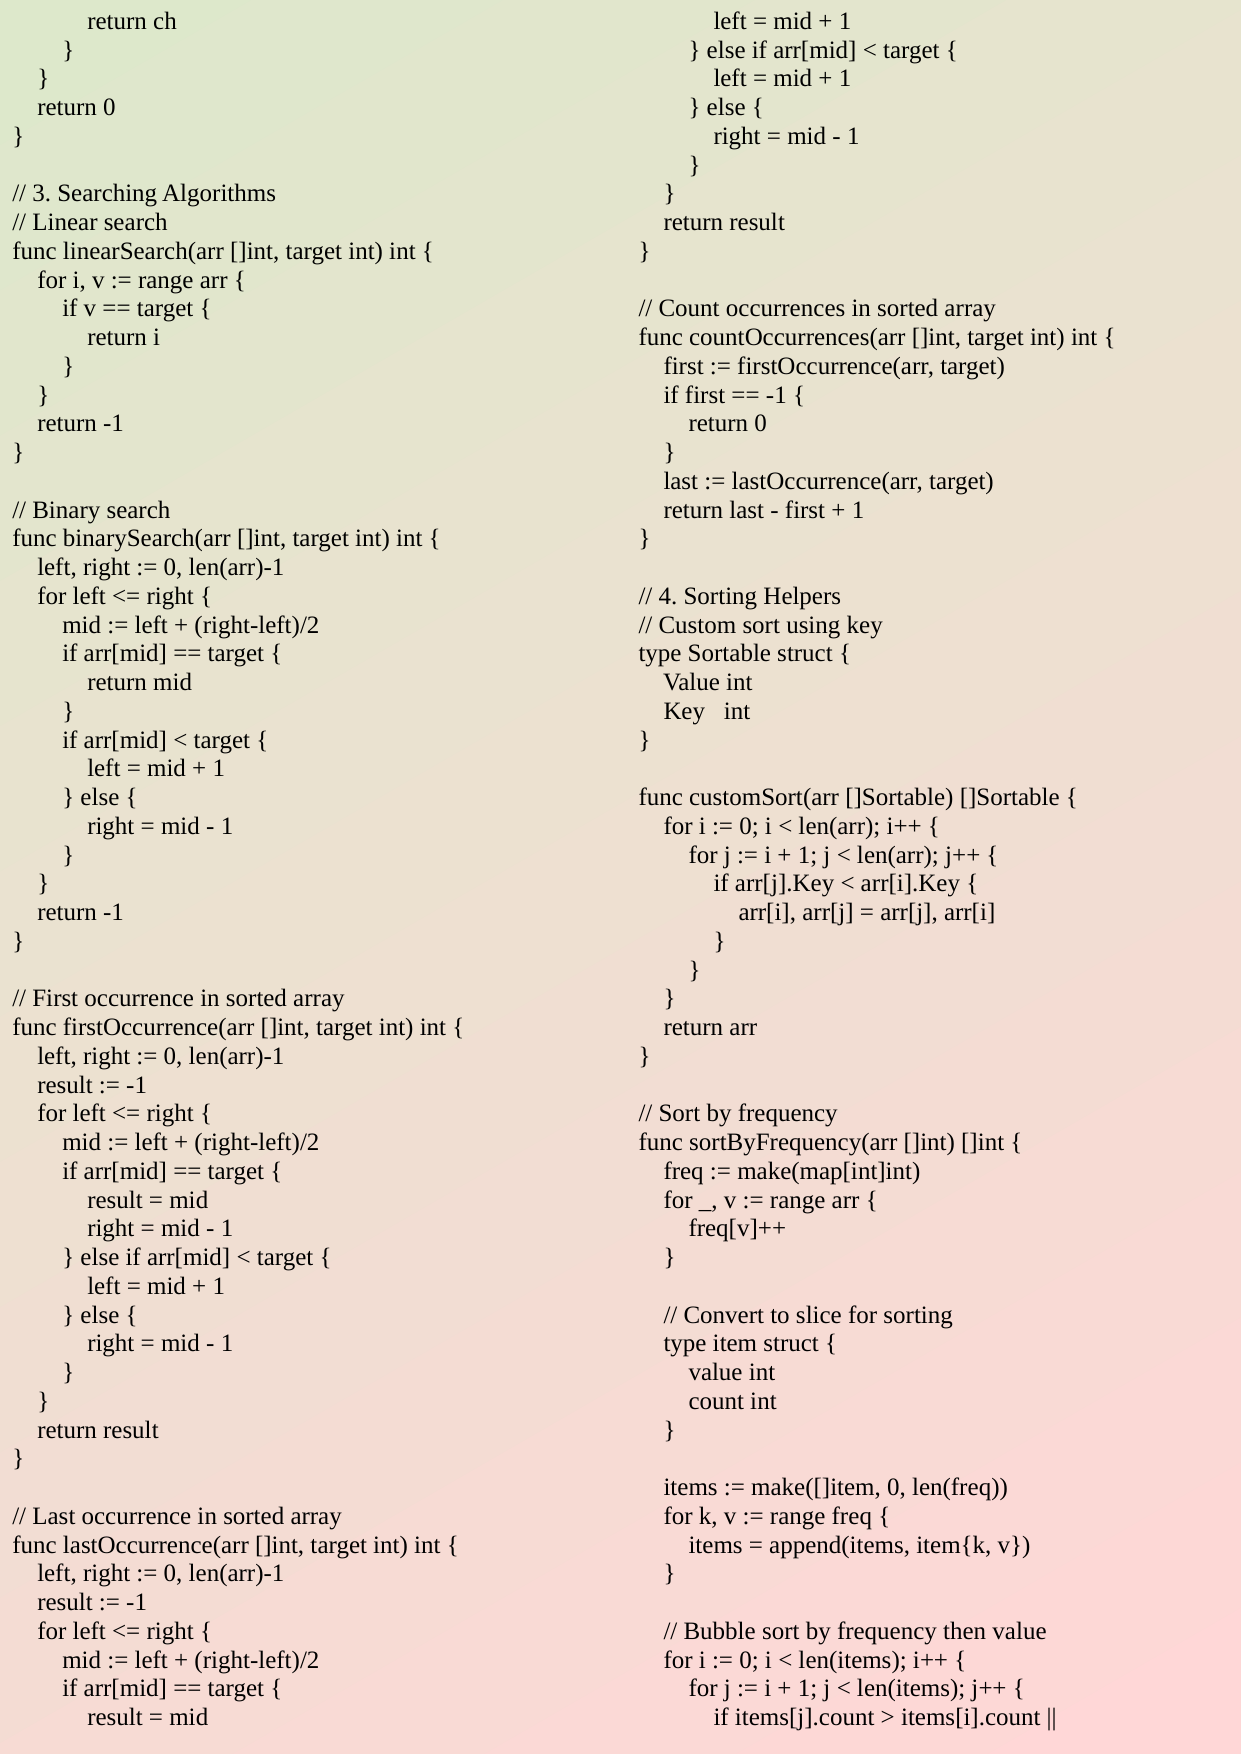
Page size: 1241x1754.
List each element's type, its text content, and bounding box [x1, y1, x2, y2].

text left = mid + 1 [12, 1271, 608, 1300]
text type item struct { [638, 1328, 1234, 1357]
text } else if arr[mid] < target { [12, 1242, 608, 1271]
text if arr[j].Key < arr[i].Key { [638, 868, 1234, 897]
text if arr[mid] == target { [12, 1156, 608, 1185]
text } [12, 926, 608, 955]
text // Binary search [12, 495, 608, 523]
text } [12, 380, 608, 408]
text count int [638, 1386, 1234, 1415]
text func countOccurrences(arr []int, target int) int { [638, 322, 1234, 351]
text // Linear search [12, 207, 608, 236]
text type Sortable struct { [638, 638, 1234, 667]
text return 0 [638, 408, 1234, 437]
text // Sort by frequency [638, 1098, 1234, 1127]
text left, right := 0, len(arr)-1 [12, 1558, 608, 1587]
text // Convert to slice for sorting [638, 1300, 1234, 1328]
text } [12, 351, 608, 380]
text } [638, 725, 1234, 753]
text } [638, 1242, 1234, 1271]
text for i := 0; i < len(items); i++ { [638, 1645, 1234, 1673]
text left = mid + 1 [638, 6, 1234, 35]
text } [638, 983, 1234, 1012]
text for k, v := range freq { [638, 1501, 1234, 1530]
text result = mid [12, 1702, 608, 1731]
text func sortByFrequency(arr []int) []int { [638, 1127, 1234, 1156]
text func lastOccurrence(arr []int, target int) int { [12, 1530, 608, 1558]
text } [12, 35, 608, 63]
text } [638, 437, 1234, 466]
text } [638, 926, 1234, 955]
text for _, v := range arr { [638, 1185, 1234, 1213]
text mid := left + (right-left)/2 [12, 1127, 608, 1156]
text if arr[mid] == target { [12, 638, 608, 667]
text } else { [12, 1300, 608, 1328]
text for i := 0; i < len(arr); i++ { [638, 811, 1234, 840]
text } [638, 236, 1234, 265]
text } [638, 150, 1234, 178]
text return 0 [12, 92, 608, 121]
text right = mid - 1 [12, 811, 608, 840]
text freq[v]++ [638, 1213, 1234, 1242]
text return mid [12, 667, 608, 696]
text if arr[mid] == target { [12, 1673, 608, 1702]
text // Bubble sort by frequency then value [638, 1616, 1234, 1645]
text } [12, 696, 608, 725]
text if first == -1 { [638, 380, 1234, 408]
text func linearSearch(arr []int, target int) int { [12, 236, 608, 265]
text } [638, 523, 1234, 552]
text // Count occurrences in sorted array [638, 293, 1234, 322]
text // First occurrence in sorted array [12, 983, 608, 1012]
text return arr [638, 1012, 1234, 1041]
text // Last occurrence in sorted array [12, 1501, 608, 1530]
text for left <= right { [12, 1616, 608, 1645]
text value int [638, 1357, 1234, 1386]
text } else if arr[mid] < target { [638, 35, 1234, 63]
text return -1 [12, 408, 608, 437]
text for i, v := range arr { [12, 265, 608, 293]
text } [638, 178, 1234, 207]
text Key int [638, 696, 1234, 725]
text } [12, 121, 608, 150]
text last := lastOccurrence(arr, target) [638, 466, 1234, 495]
text } else { [12, 782, 608, 811]
text result := -1 [12, 1587, 608, 1616]
text for left <= right { [12, 1098, 608, 1127]
text for left <= right { [12, 581, 608, 610]
text } [12, 1357, 608, 1386]
text if v == target { [12, 293, 608, 322]
text // Custom sort using key [638, 610, 1234, 638]
text left, right := 0, len(arr)-1 [12, 1041, 608, 1070]
text right = mid - 1 [12, 1213, 608, 1242]
text for j := i + 1; j < len(arr); j++ { [638, 840, 1234, 868]
text } [12, 1386, 608, 1415]
text return -1 [12, 897, 608, 926]
text return last - first + 1 [638, 495, 1234, 523]
text } [638, 1041, 1234, 1070]
text } [638, 1558, 1234, 1587]
text for j := i + 1; j < len(items); j++ { [638, 1673, 1234, 1702]
text Value int [638, 667, 1234, 696]
text } [12, 868, 608, 897]
text items = append(items, item{k, v}) [638, 1530, 1234, 1558]
text func customSort(arr []Sortable) []Sortable { [638, 782, 1234, 811]
text } [638, 955, 1234, 983]
text left = mid + 1 [638, 63, 1234, 92]
text return result [638, 207, 1234, 236]
text } [638, 1415, 1234, 1443]
text } [12, 840, 608, 868]
text } [12, 1443, 608, 1472]
text mid := left + (right-left)/2 [12, 1645, 608, 1673]
text return ch [12, 6, 608, 35]
text // 4. Sorting Helpers [638, 581, 1234, 610]
text mid := left + (right-left)/2 [12, 610, 608, 638]
text result = mid [12, 1185, 608, 1213]
text arr[i], arr[j] = arr[j], arr[i] [638, 897, 1234, 926]
text func firstOccurrence(arr []int, target int) int { [12, 1012, 608, 1041]
text if arr[mid] < target { [12, 725, 608, 753]
text } [12, 437, 608, 466]
text freq := make(map[int]int) [638, 1156, 1234, 1185]
text func binarySearch(arr []int, target int) int { [12, 523, 608, 552]
text } [12, 63, 608, 92]
text left = mid + 1 [12, 753, 608, 782]
text left, right := 0, len(arr)-1 [12, 552, 608, 581]
text result := -1 [12, 1070, 608, 1098]
text right = mid - 1 [638, 121, 1234, 150]
text right = mid - 1 [12, 1328, 608, 1357]
text if items[j].count > items[i].count || [638, 1702, 1234, 1731]
text // 3. Searching Algorithms [12, 178, 608, 207]
text first := firstOccurrence(arr, target) [638, 351, 1234, 380]
text items := make([]item, 0, len(freq)) [638, 1472, 1234, 1501]
text return i [12, 322, 608, 351]
text return result [12, 1415, 608, 1443]
text } else { [638, 92, 1234, 121]
